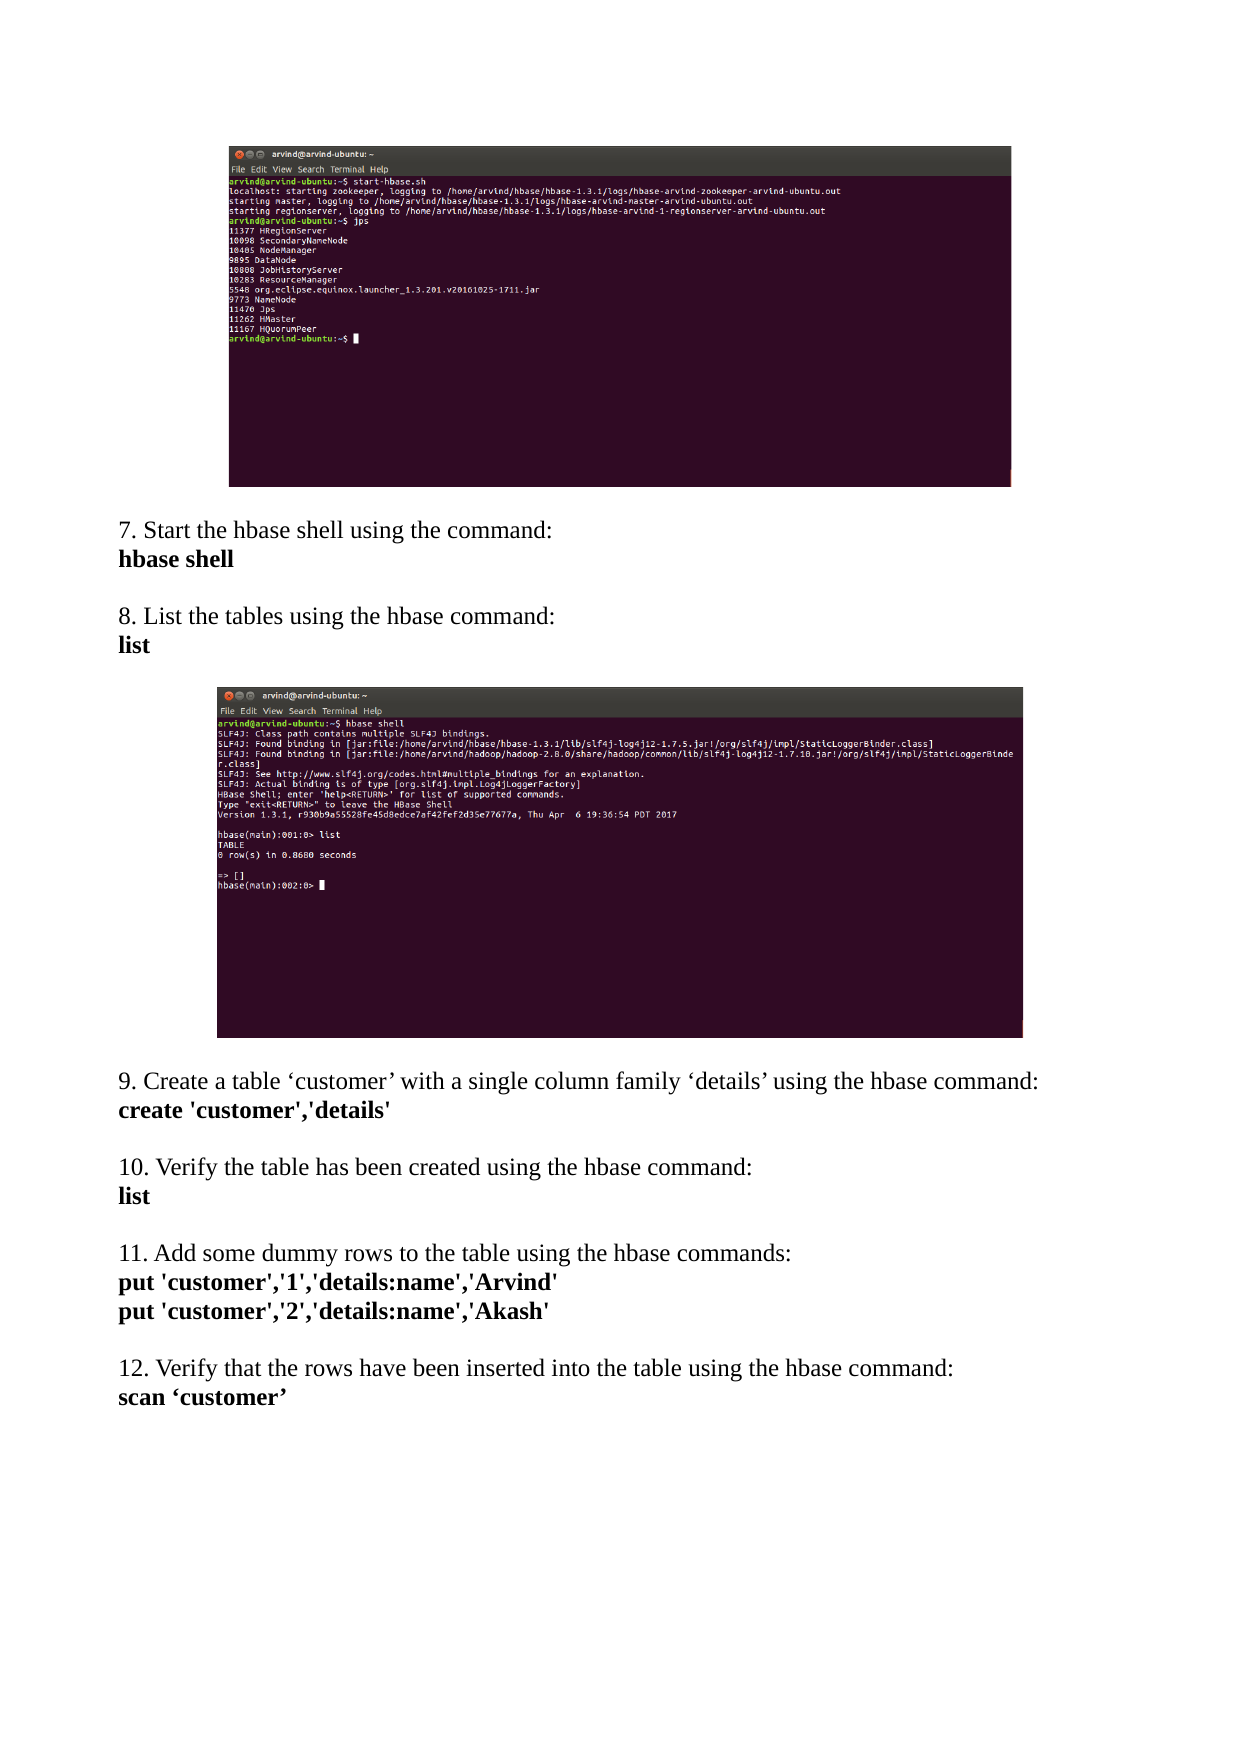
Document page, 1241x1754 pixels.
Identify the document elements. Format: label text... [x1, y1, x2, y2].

text list [118, 630, 1122, 659]
text 7. Start the hbase shell using the command: [118, 515, 1122, 544]
picture [228, 146, 1012, 487]
text put 'customer','2','details:name','Akash' [118, 1296, 1122, 1325]
text hbase shell [118, 544, 1122, 573]
text 10. Verify the table has been created using the hbase command: [118, 1152, 1122, 1181]
text 9. Create a table ‘customer’ with a single column family ‘details’ using the hbase command: [118, 1066, 1122, 1095]
text scan ‘customer’ [118, 1382, 1122, 1411]
picture [217, 687, 1024, 1038]
text 8. List the tables using the hbase command: [118, 601, 1122, 630]
text list [118, 1181, 1122, 1210]
text 11. Add some dummy rows to the table using the hbase commands: [118, 1238, 1122, 1267]
text create 'customer','details' [118, 1095, 1122, 1123]
text put 'customer','1','details:name','Arvind' [118, 1267, 1122, 1296]
text 12. Verify that the rows have been inserted into the table using the hbase command: [118, 1353, 1122, 1382]
